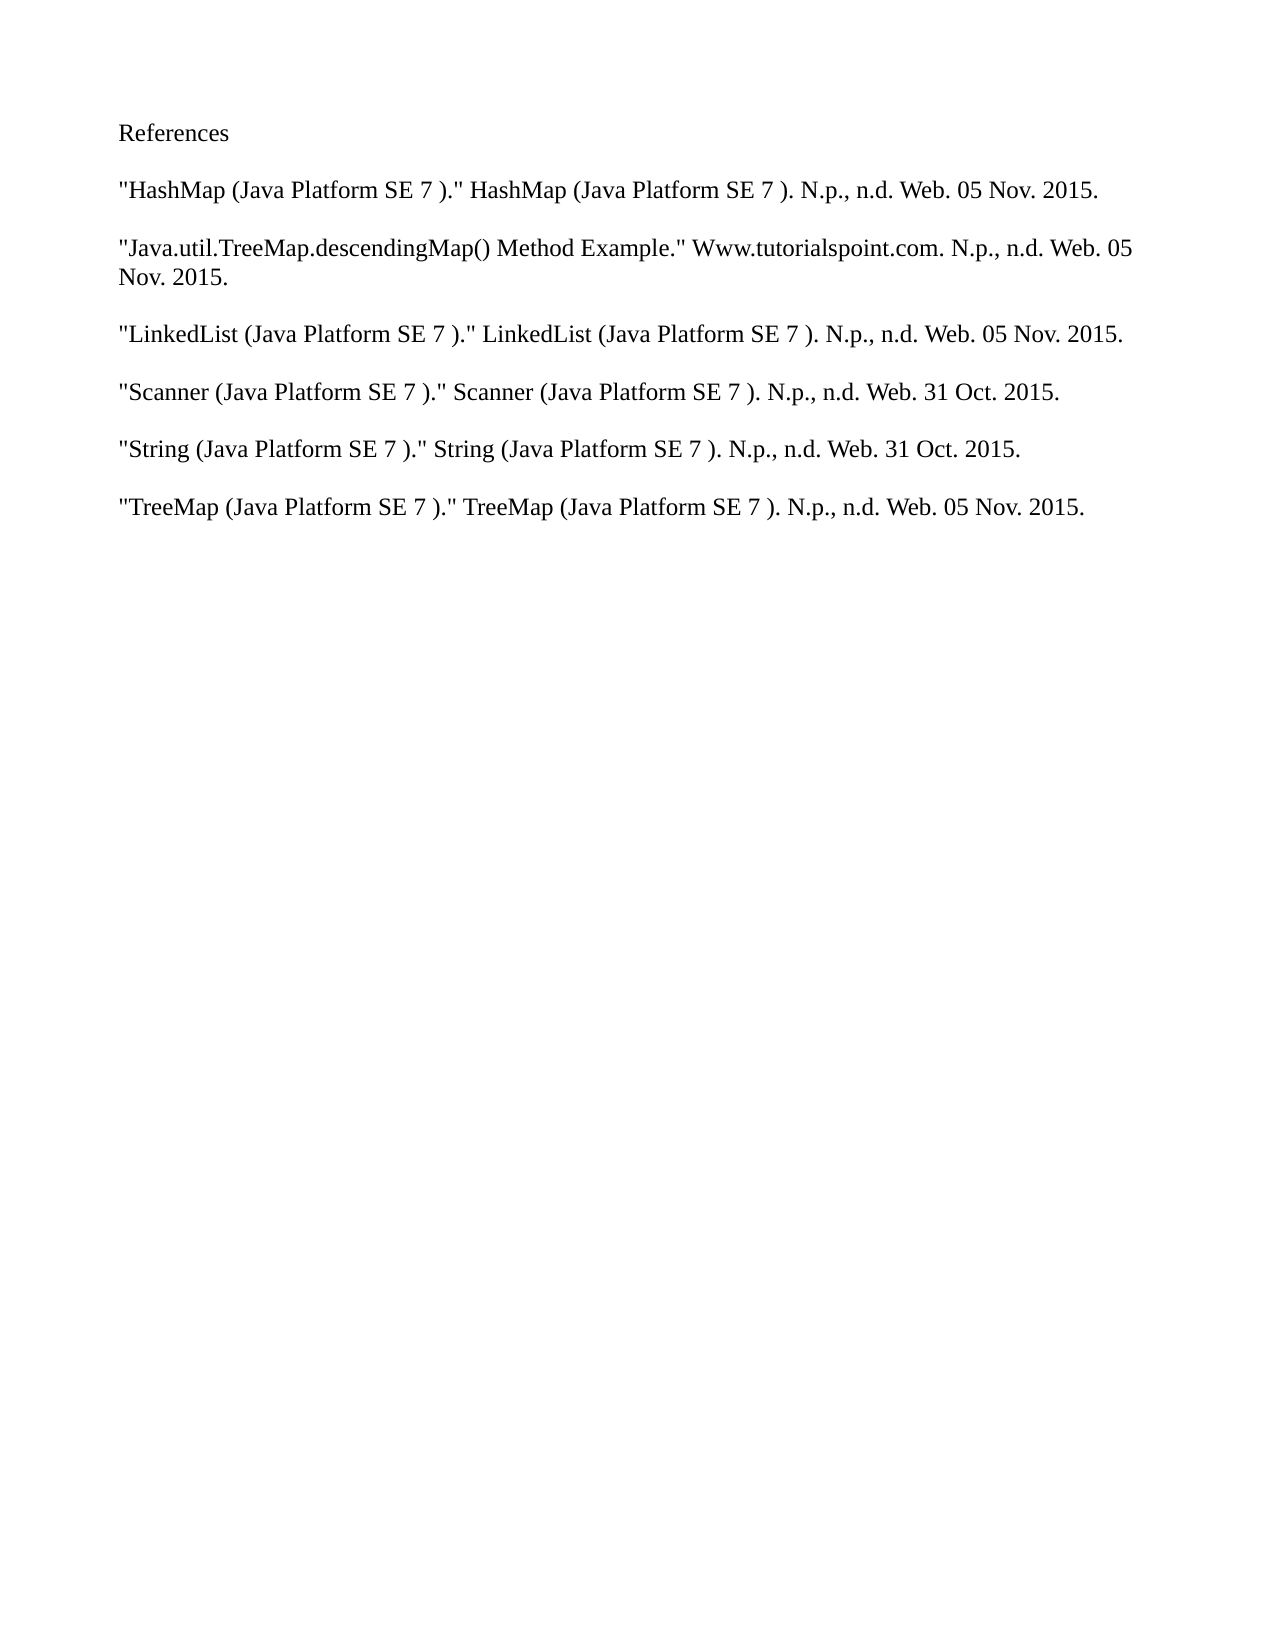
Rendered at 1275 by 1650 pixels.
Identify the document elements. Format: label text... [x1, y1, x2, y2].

text References [118, 118, 1157, 147]
text "TreeMap (Java Platform SE 7 )." TreeMap (Java Platform SE 7 ). N.p., n.d. Web. 05 Nov. 2015. [118, 492, 1157, 521]
text "LinkedList (Java Platform SE 7 )." LinkedList (Java Platform SE 7 ). N.p., n.d. Web. 05 Nov. 2015. [118, 319, 1157, 348]
text "Java.util.TreeMap.descendingMap() Method Example." Www.tutorialspoint.com. N.p., n.d. Web. 05 Nov. 2015. [118, 233, 1157, 291]
text "HashMap (Java Platform SE 7 )." HashMap (Java Platform SE 7 ). N.p., n.d. Web. 05 Nov. 2015. [118, 176, 1157, 204]
text "String (Java Platform SE 7 )." String (Java Platform SE 7 ). N.p., n.d. Web. 31 Oct. 2015. [118, 434, 1157, 463]
text "Scanner (Java Platform SE 7 )." Scanner (Java Platform SE 7 ). N.p., n.d. Web. 31 Oct. 2015. [118, 377, 1157, 406]
